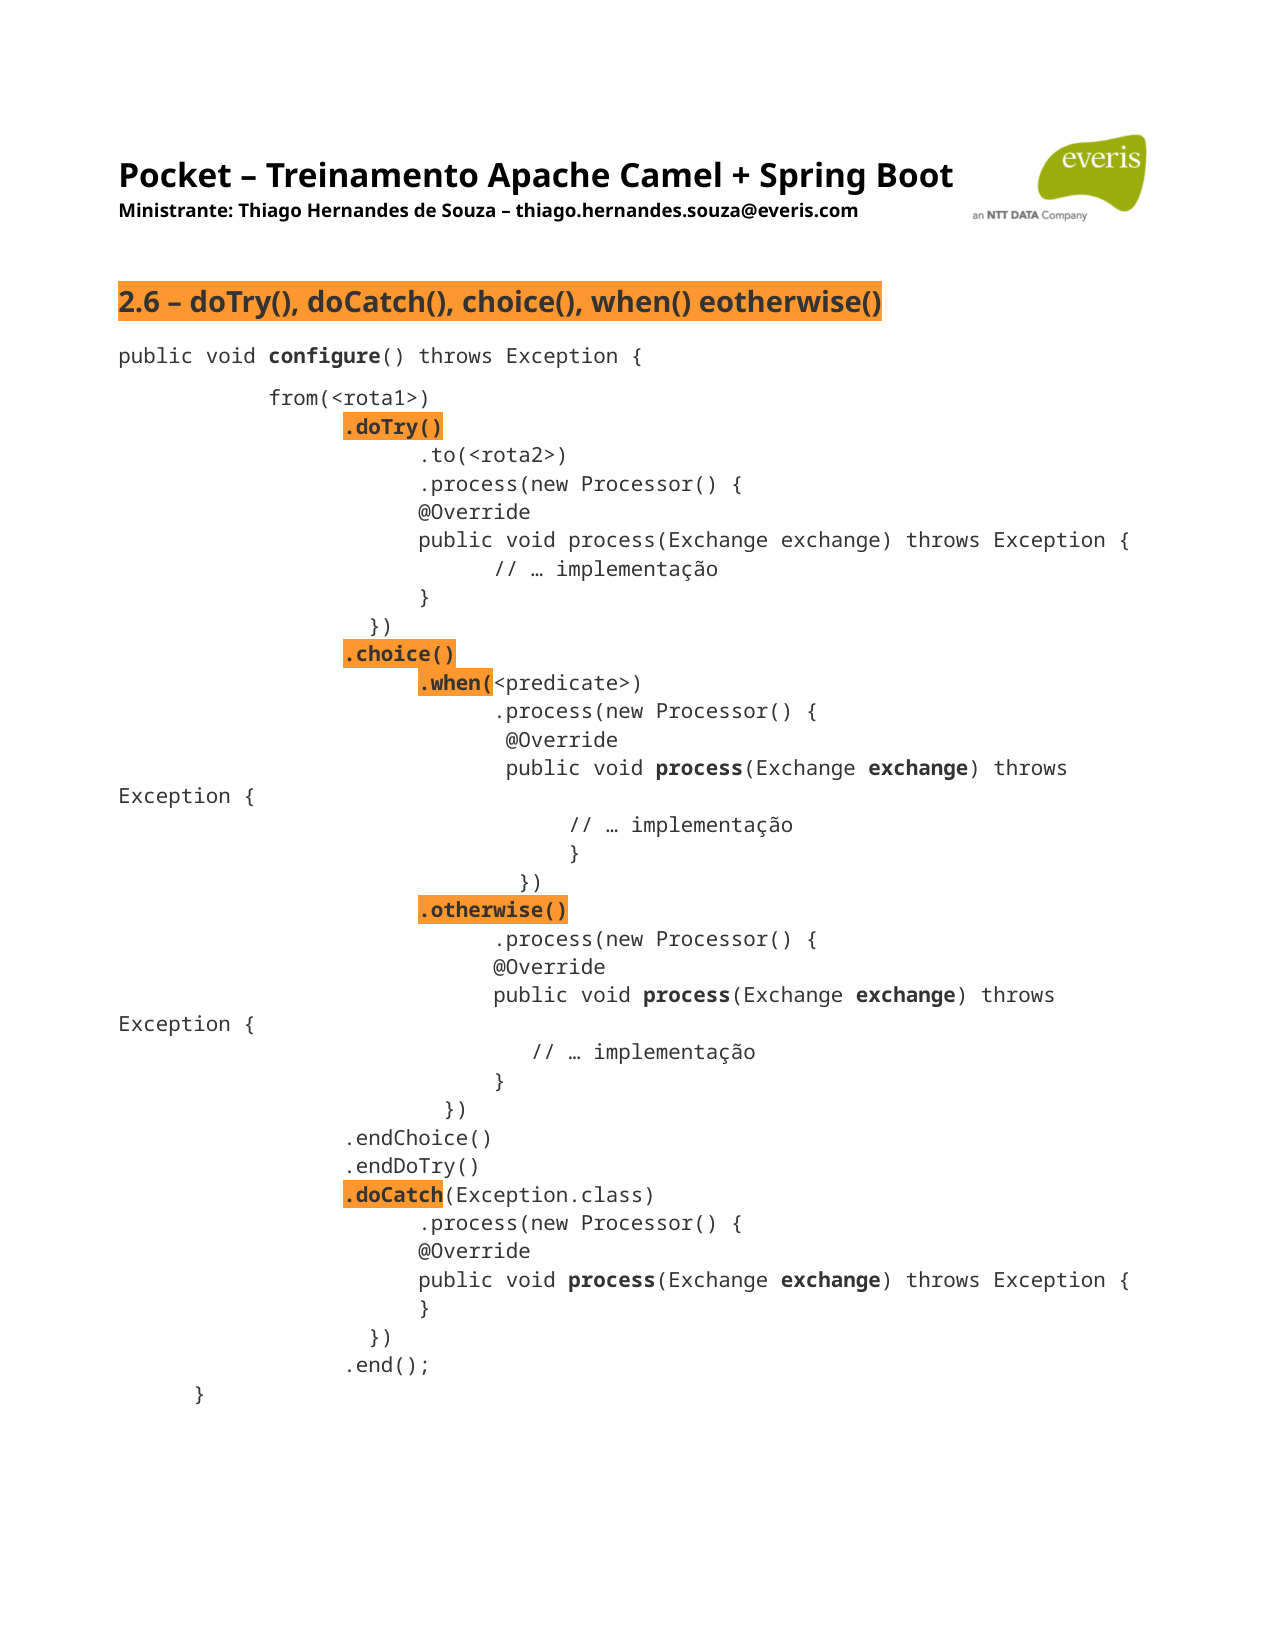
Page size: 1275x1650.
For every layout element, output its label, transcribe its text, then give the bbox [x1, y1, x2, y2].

text } [118, 838, 1157, 867]
text .doCatch(Exception.class) [118, 1180, 1157, 1208]
text } [118, 1379, 1157, 1407]
text .otherwise() [118, 895, 1157, 924]
text @Override [118, 952, 1157, 981]
text public void process(Exchange exchange) throws Exception { [118, 526, 1157, 554]
picture [965, 131, 1154, 225]
text .process(new Processor() { [118, 469, 1157, 497]
text }) [118, 1094, 1157, 1123]
text // … implementação [118, 554, 1157, 582]
text .process(new Processor() { [118, 696, 1157, 725]
text } [118, 1293, 1157, 1322]
text @Override [118, 725, 1157, 753]
text } [118, 1066, 1157, 1094]
text .choice() [118, 639, 1157, 668]
text }) [118, 867, 1157, 895]
text .to(<rota2>) [118, 440, 1157, 469]
text public void process(Exchange exchange) throws Exception { [118, 753, 1157, 810]
text 2.6 – doTry(), doCatch(), choice(), when() eotherwise() [118, 281, 1157, 321]
text .doTry() [118, 412, 1157, 440]
text public void configure() throws Exception { [118, 341, 1157, 369]
text public void process(Exchange exchange) throws Exception { [118, 981, 1157, 1037]
text .process(new Processor() { [118, 1208, 1157, 1237]
text }) [118, 1322, 1157, 1350]
text from(<rota1>) [118, 383, 1157, 412]
text .endChoice() [118, 1123, 1157, 1151]
text .end(); [118, 1350, 1157, 1379]
text .when(<predicate>) [118, 668, 1157, 696]
text @Override [118, 1237, 1157, 1265]
text public void process(Exchange exchange) throws Exception { [118, 1265, 1157, 1293]
text .process(new Processor() { [118, 924, 1157, 952]
text // … implementação [118, 810, 1157, 838]
text } [118, 582, 1157, 611]
text }) [118, 611, 1157, 639]
text @Override [118, 497, 1157, 526]
text // … implementação [118, 1037, 1157, 1066]
text .endDoTry() [118, 1151, 1157, 1180]
